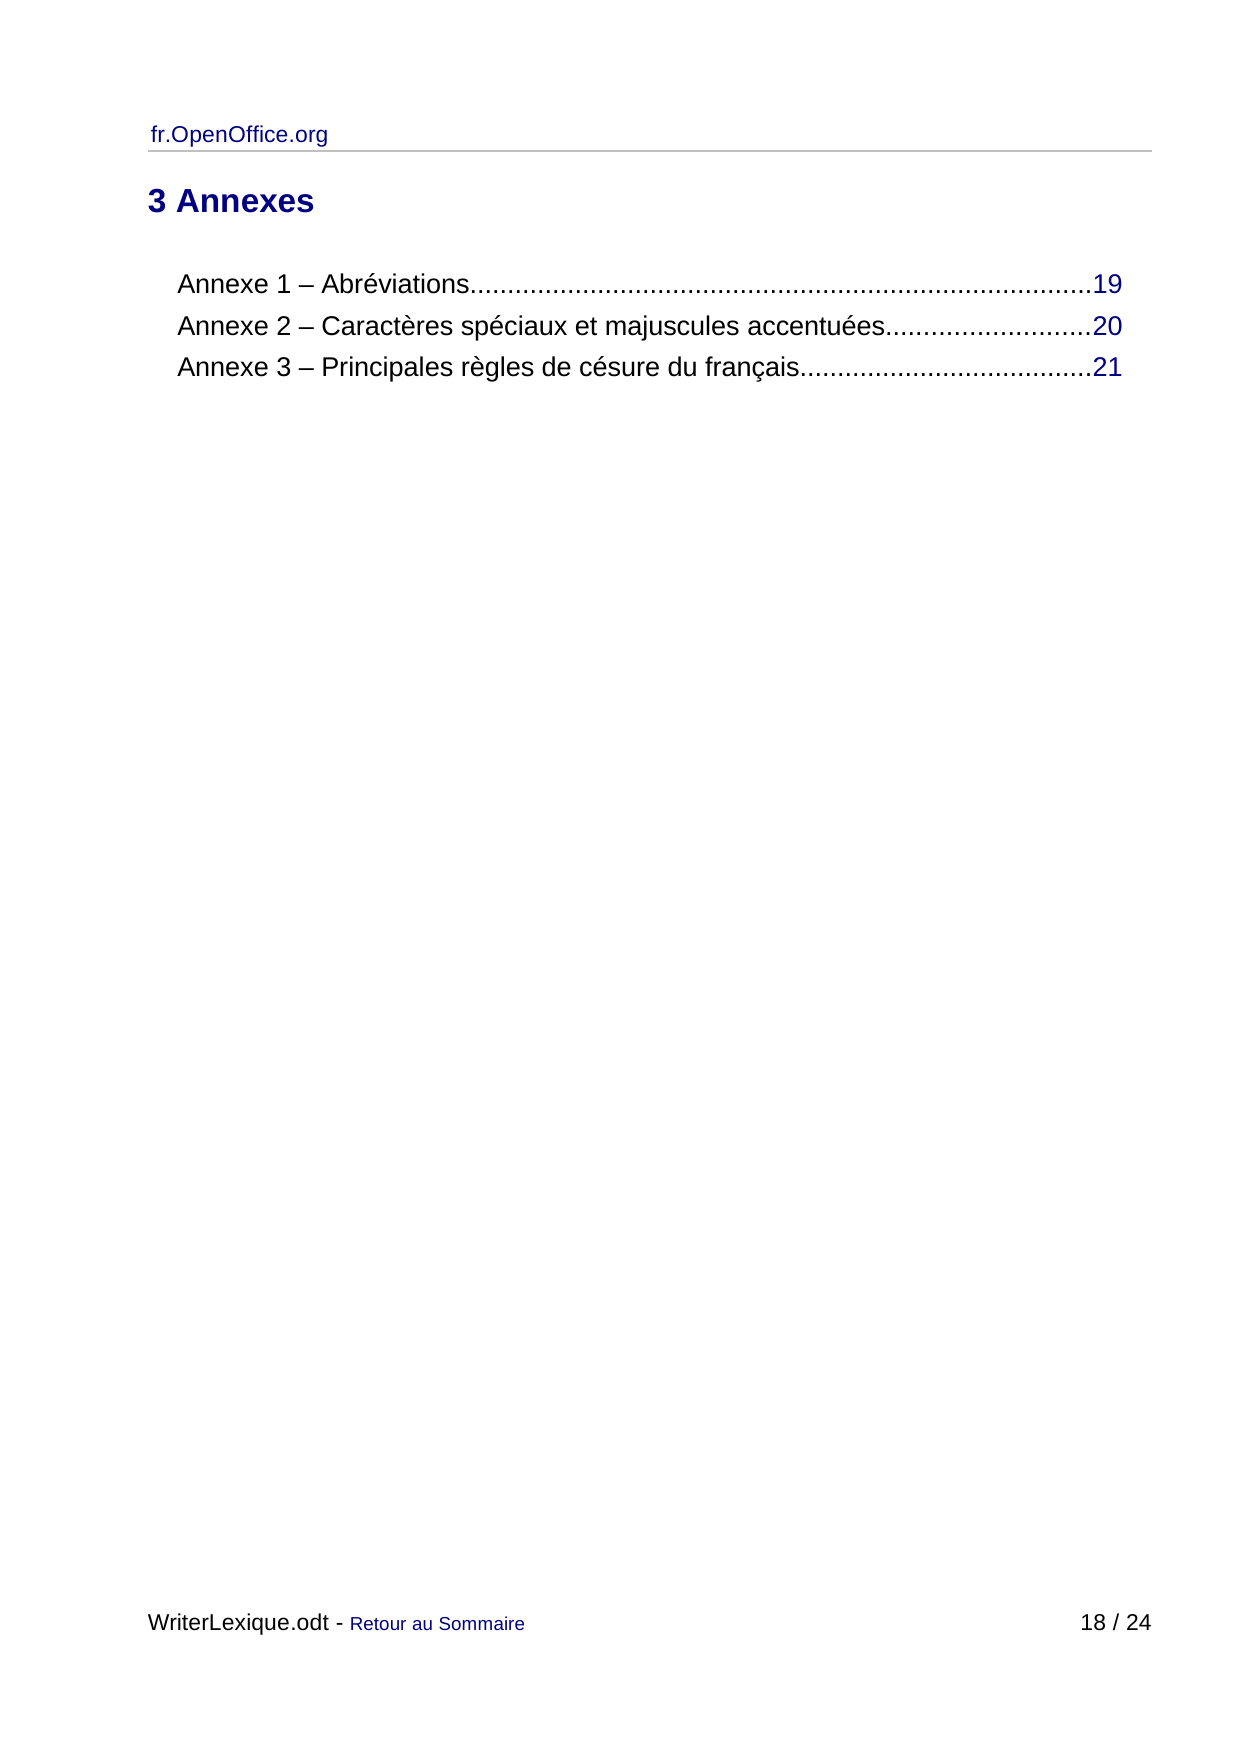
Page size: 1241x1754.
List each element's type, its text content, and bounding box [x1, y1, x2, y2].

text Annexe 2 – Caractères spéciaux et majuscules accentuées 20 [177, 310, 1122, 340]
text Annexe 3 – Principales règles de césure du français 21 [177, 352, 1122, 382]
text Annexe 1 – Abréviations 19 [177, 269, 1122, 299]
subtitle Annexes [148, 182, 1152, 219]
